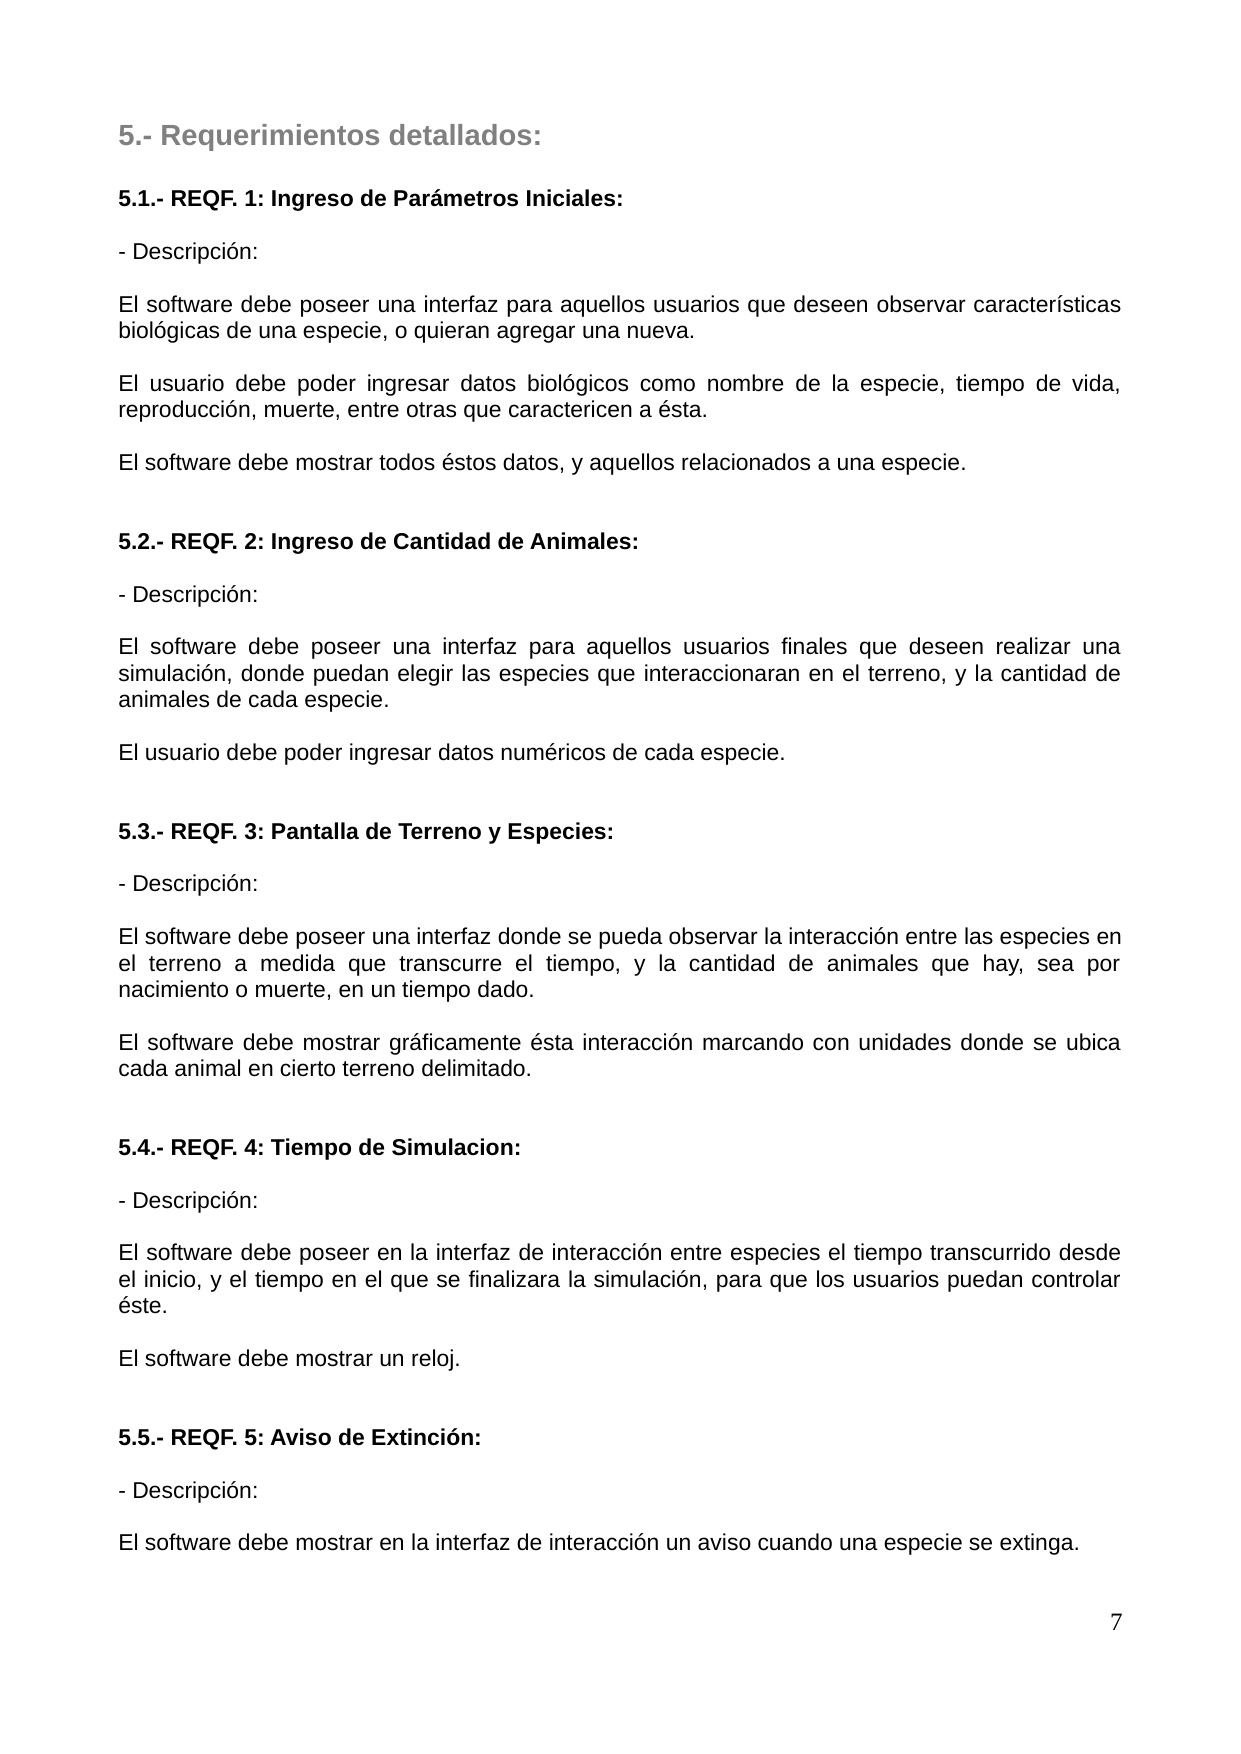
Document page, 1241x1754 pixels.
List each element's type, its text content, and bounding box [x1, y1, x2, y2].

text - Descripción: [118, 1187, 1122, 1213]
text El software debe mostrar en la interfaz de interacción un aviso cuando una especie se extinga. [118, 1529, 1122, 1556]
text - Descripción: [118, 238, 1122, 264]
text 5.4.- REQF. 4: Tiempo de Simulacion: [118, 1134, 1122, 1160]
text El software debe poseer en la interfaz de interacción entre especies el tiempo transcurrido desde el inicio, y el tiempo en el que se finalizara la simulación, para que los usuarios puedan controlar éste. [118, 1239, 1122, 1318]
text El usuario debe poder ingresar datos biológicos como nombre de la especie, tiempo de vida, reproducción, muerte, entre otras que caractericen a ésta. [118, 370, 1122, 422]
text El software debe poseer una interfaz para aquellos usuarios que deseen observar características biológicas de una especie, o quieran agregar una nueva. [118, 291, 1122, 343]
text El software debe mostrar gráficamente ésta interacción marcando con unidades donde se ubica cada animal en cierto terreno delimitado. [118, 1028, 1122, 1081]
text 5.- Requerimientos detallados: [118, 118, 1122, 152]
text - Descripción: [118, 870, 1122, 897]
text 5.5.- REQF. 5: Aviso de Extinción: [118, 1424, 1122, 1450]
text - Descripción: [118, 1477, 1122, 1503]
text El software debe poseer una interfaz donde se pueda observar la interacción entre las especies en el terreno a medida que transcurre el tiempo, y la cantidad de animales que hay, sea por nacimiento o muerte, en un tiempo dado. [118, 923, 1122, 1002]
text 5.1.- REQF. 1: Ingreso de Parámetros Iniciales: [118, 185, 1122, 212]
text 5.3.- REQF. 3: Pantalla de Terreno y Especies: [118, 818, 1122, 844]
text El software debe mostrar un reloj. [118, 1345, 1122, 1371]
text 5.2.- REQF. 2: Ingreso de Cantidad de Animales: [118, 528, 1122, 554]
text El software debe poseer una interfaz para aquellos usuarios finales que deseen realizar una simulación, donde puedan elegir las especies que interaccionaran en el terreno, y la cantidad de animales de cada especie. [118, 633, 1122, 712]
text El software debe mostrar todos éstos datos, y aquellos relacionados a una especie. [118, 449, 1122, 475]
text - Descripción: [118, 581, 1122, 607]
text El usuario debe poder ingresar datos numéricos de cada especie. [118, 739, 1122, 765]
